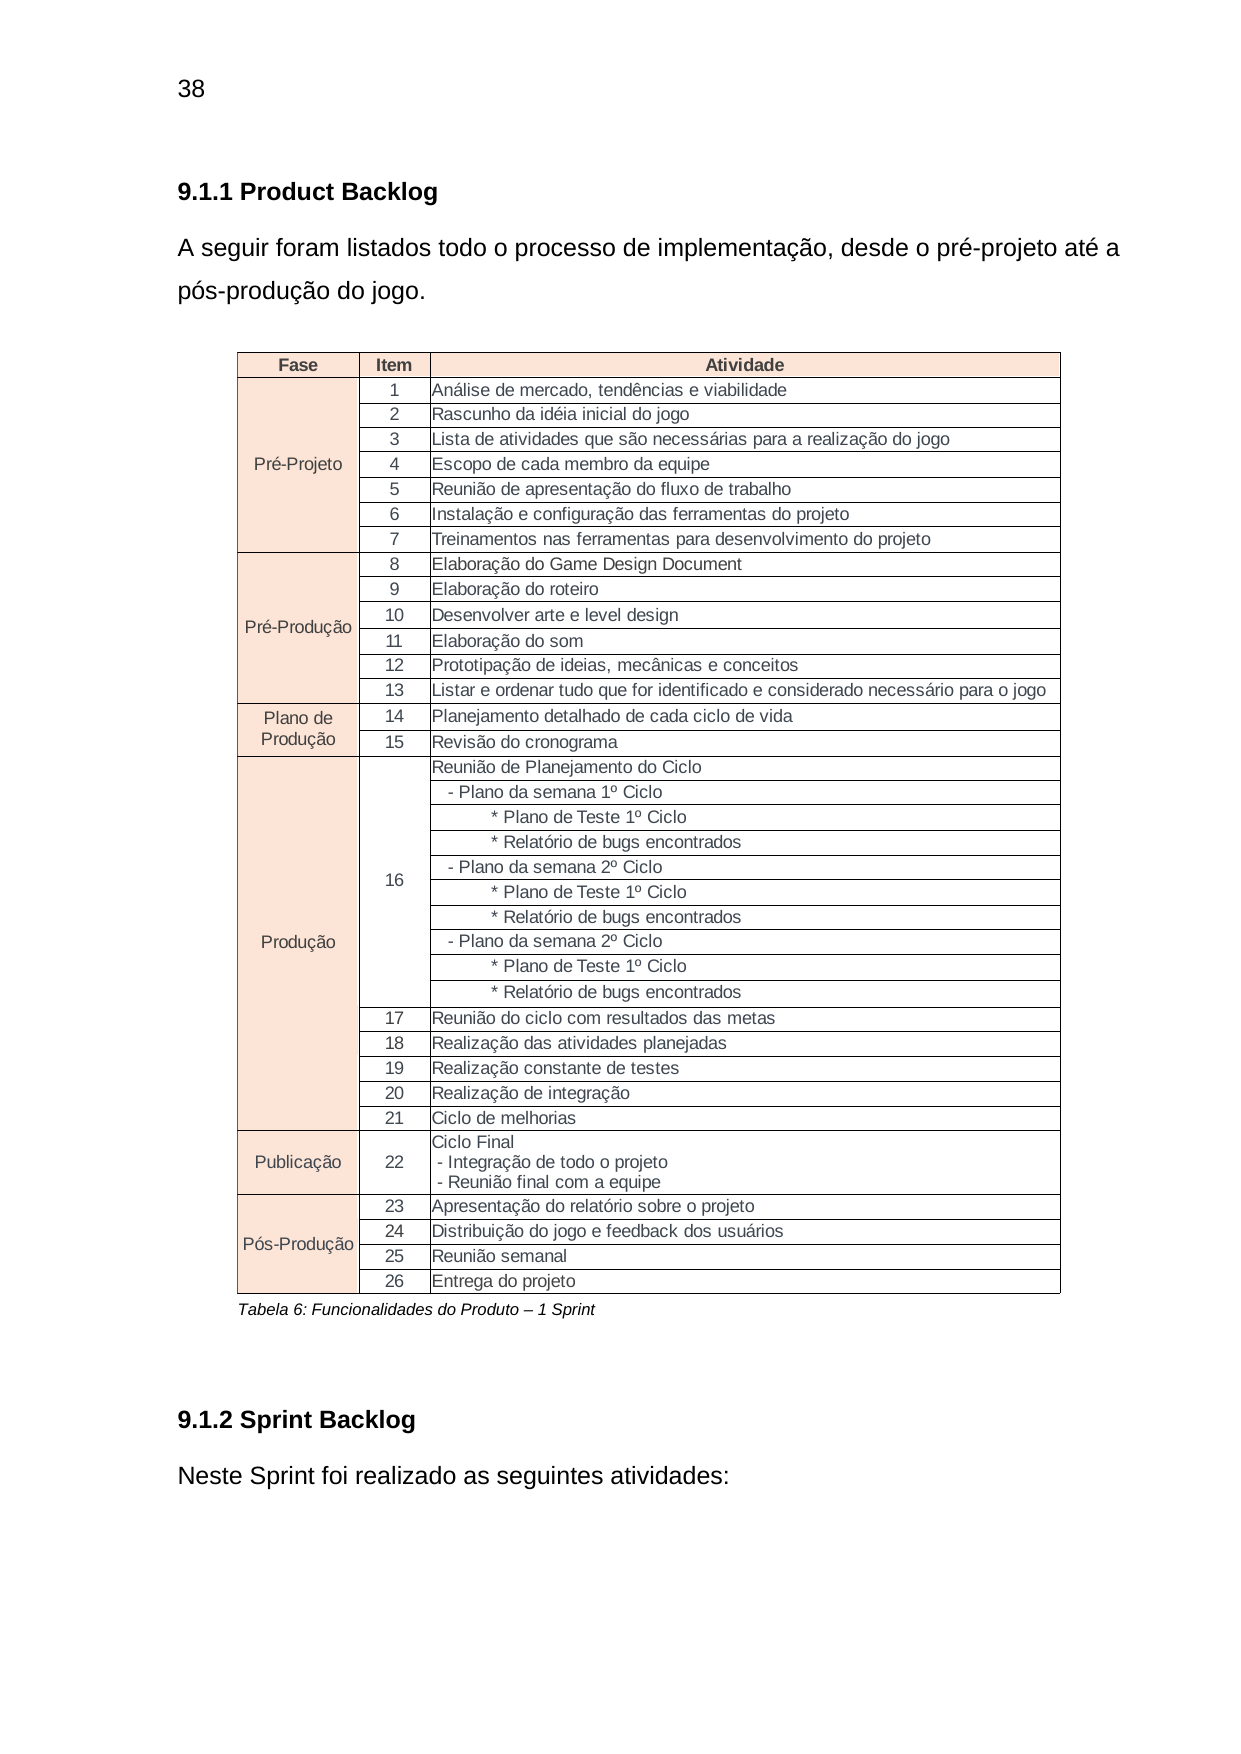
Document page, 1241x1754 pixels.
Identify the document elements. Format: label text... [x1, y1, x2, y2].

text Tabela 6: Funcionalidades do Produto – 1 Sprint [237, 352, 1062, 1319]
subtitle 9.1.1 Product Backlog [177, 177, 1122, 206]
subtitle 9.1.2 Sprint Backlog [177, 1405, 1122, 1434]
text A seguir foram listados todo o processo de implementação, desde o pré-projeto até a pós-produção do jogo. [177, 233, 1122, 305]
text Neste Sprint foi realizado as seguintes atividades: [177, 1461, 1122, 1489]
